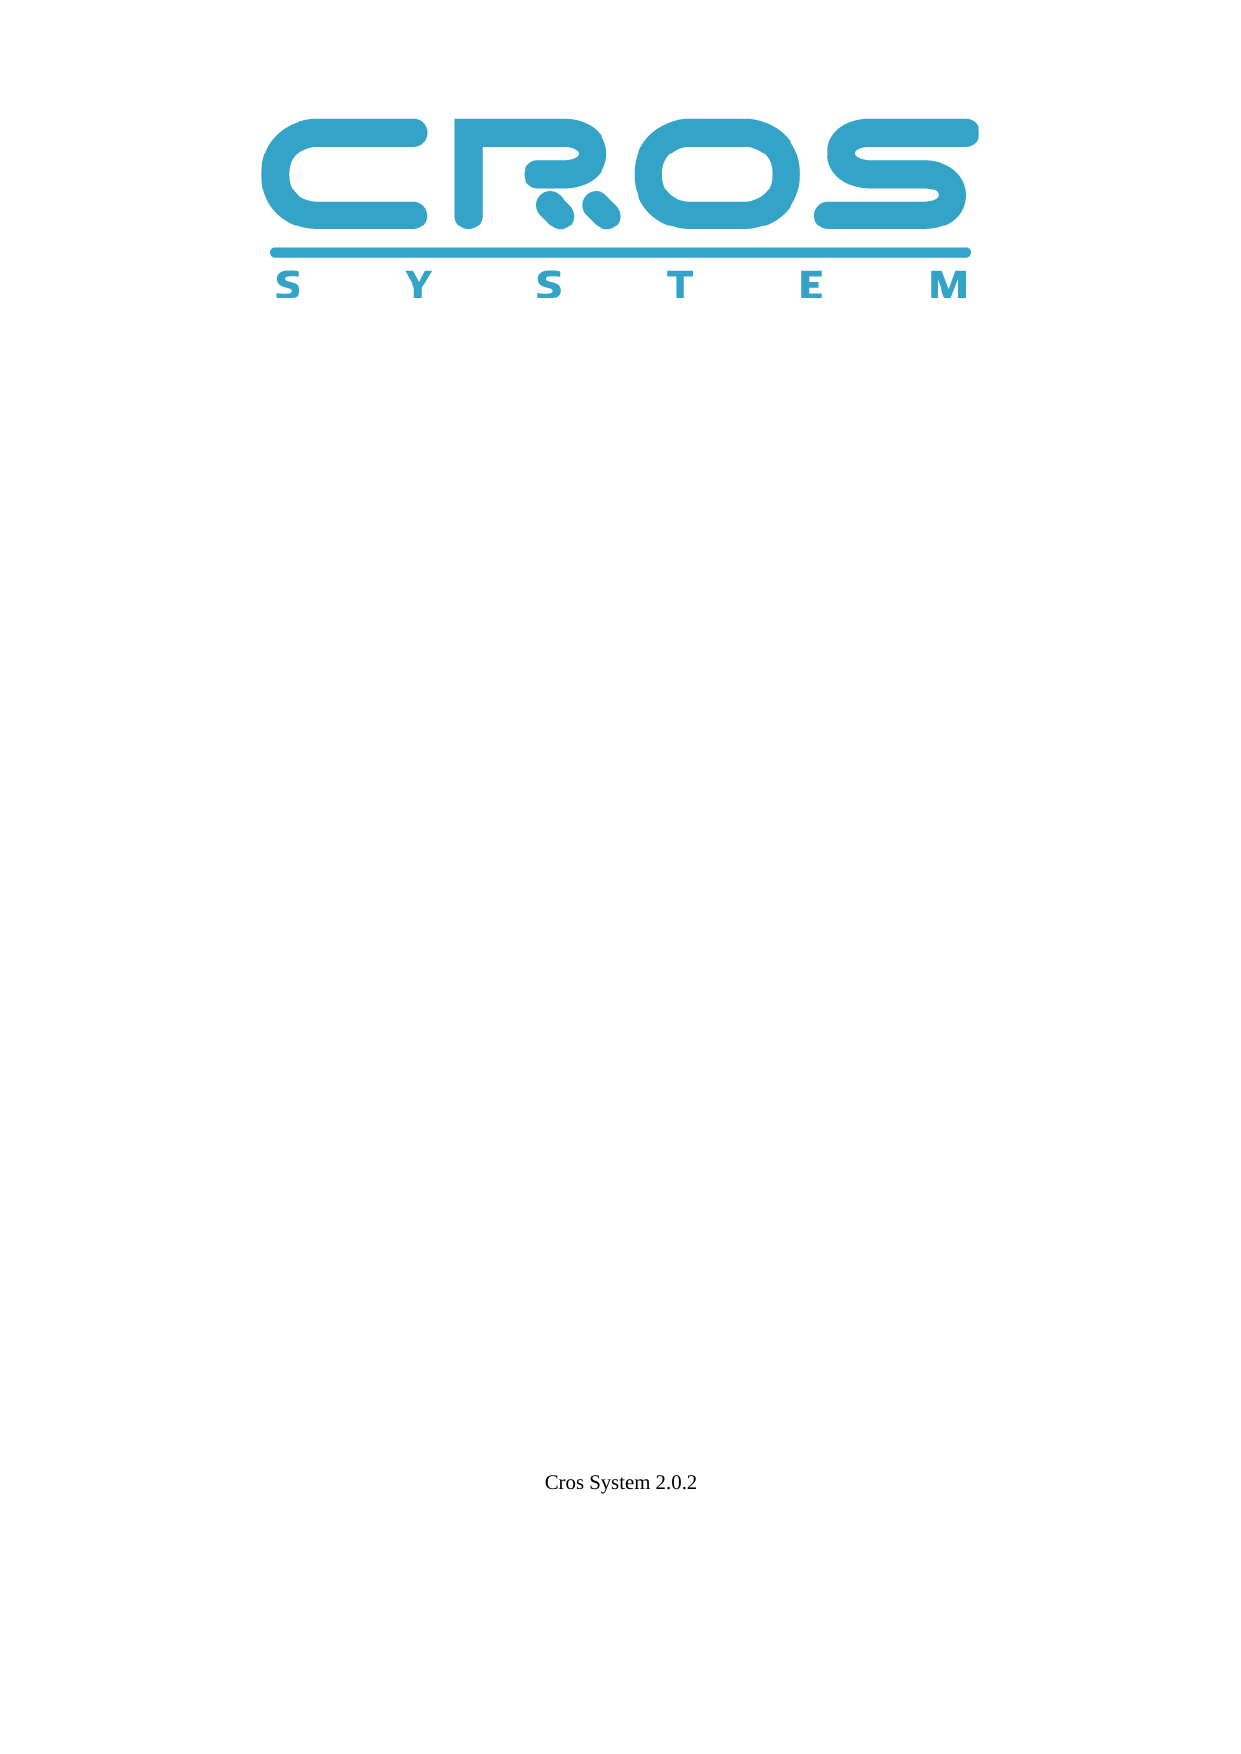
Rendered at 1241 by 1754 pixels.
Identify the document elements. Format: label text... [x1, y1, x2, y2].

picture [261, 118, 979, 298]
text Cros System 2.0.2 [118, 1471, 1123, 1494]
